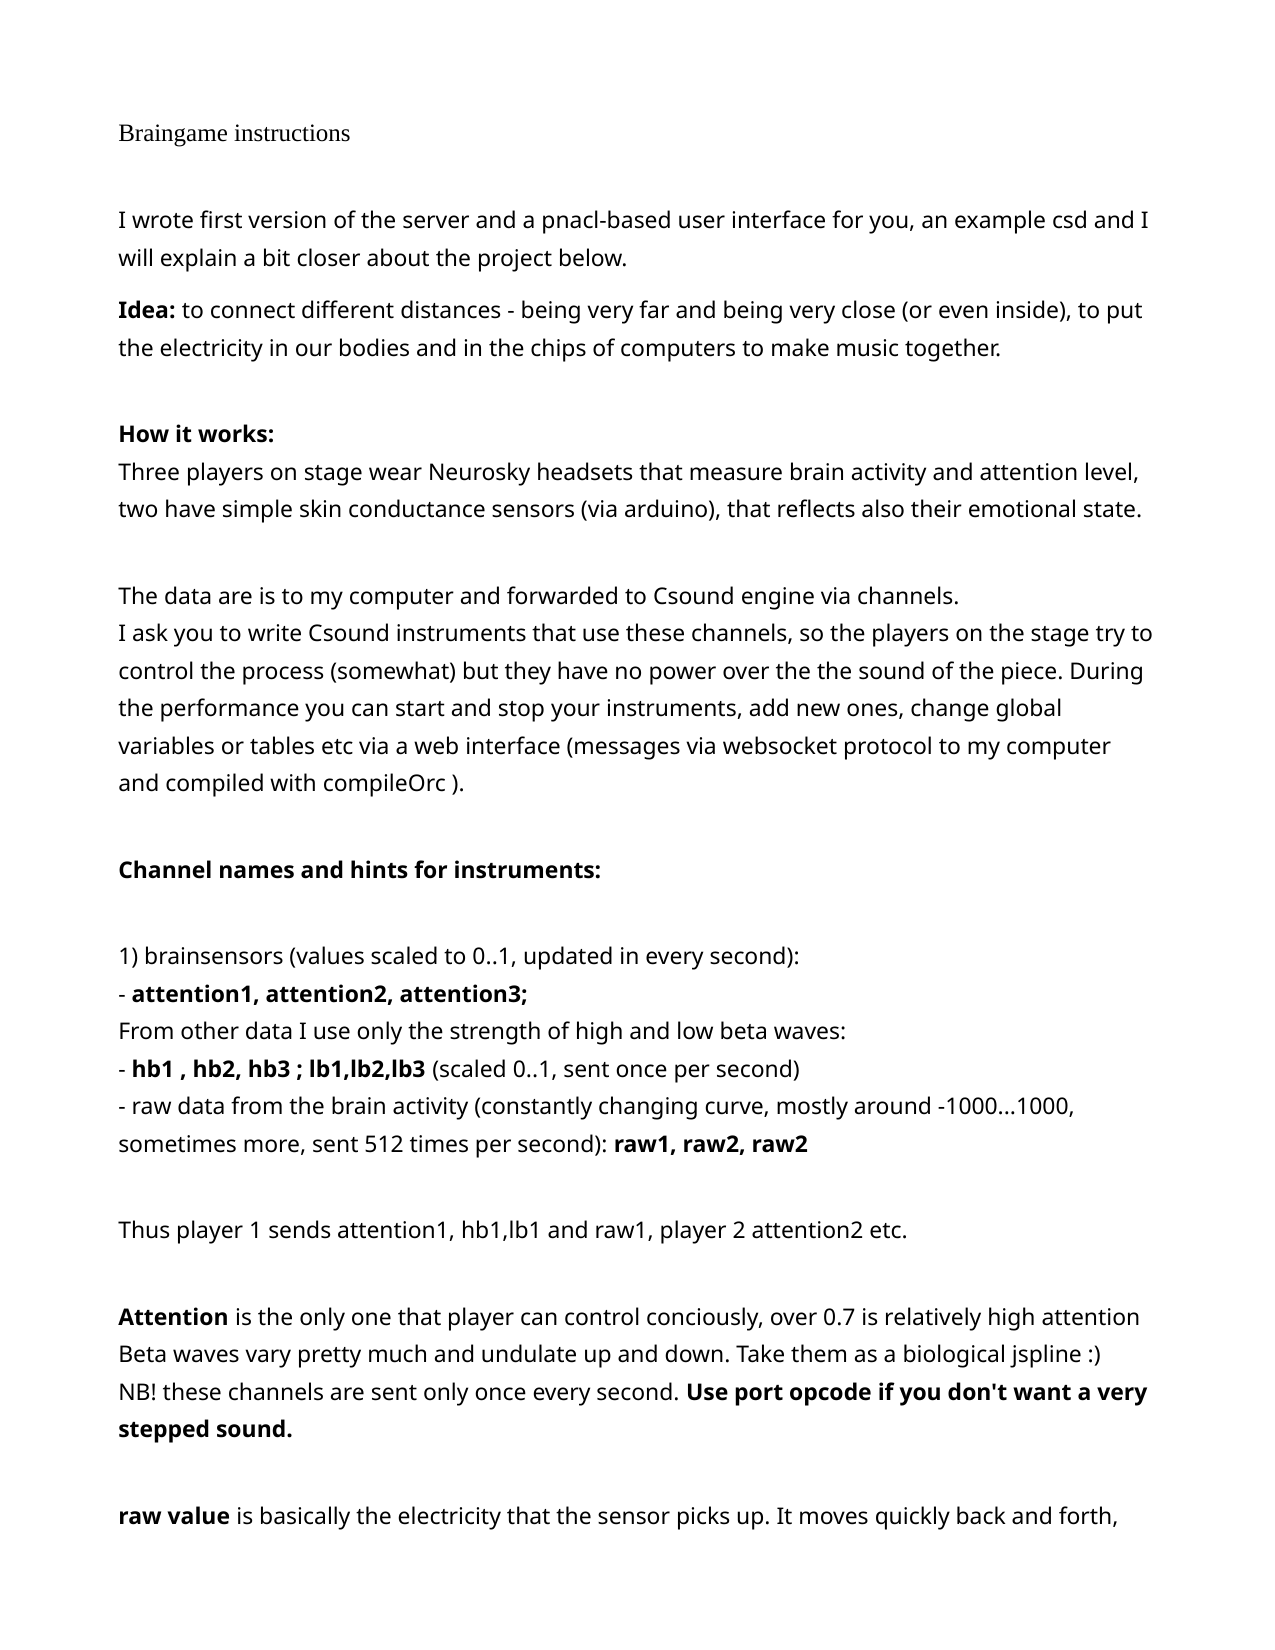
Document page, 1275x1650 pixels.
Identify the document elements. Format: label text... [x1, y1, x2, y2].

text I wrote first version of the server and a pnacl-based user interface for you, an example csd and I will explain a bit closer about the project below. [118, 204, 1157, 273]
text Thus player 1 sends attention1, hb1,lb1 and raw1, player 2 attention2 etc. [118, 1214, 1157, 1246]
text - raw data from the brain activity (constantly changing curve, mostly around -1000...1000, sometimes more, sent 512 times per second): raw1, raw2, raw2 [118, 1090, 1157, 1159]
text 1) brainsensors (values scaled to 0..1, updated in every second): [118, 940, 1157, 971]
text I ask you to write Csound instruments that use these channels, so the players on the stage try to control the process (somewhat) but they have no power over the the sound of the piece. During the performance you can start and stop your instruments, add new ones, change global variables or tables etc via a web interface (messages via websocket protocol to my computer and compiled with compileOrc ). [118, 617, 1157, 798]
text - hb1 , hb2, hb3 ; lb1,lb2,lb3 (scaled 0..1, sent once per second) [118, 1053, 1157, 1084]
text From other data I use only the strength of high and low beta waves: [118, 1015, 1157, 1046]
text The data are is to my computer and forwarded to Csound engine via channels. [118, 579, 1157, 611]
text Channel names and hints for instruments: [118, 854, 1157, 885]
text raw value is basically the electricity that the sensor picks up. It moves quickly back and forth, [118, 1500, 1157, 1531]
text Attention is the only one that player can control conciously, over 0.7 is relatively high attention Beta waves vary pretty much and undulate up and down. Take them as a biological jspline :) [118, 1301, 1157, 1369]
text NB! these channels are sent only once every second. Use port opcode if you don't want a very stepped sound. [118, 1376, 1157, 1444]
text Braingame instructions [118, 118, 1157, 147]
text - attention1, attention2, attention3; [118, 978, 1157, 1009]
text How it works: [118, 418, 1157, 449]
text Three players on stage wear Neurosky headsets that measure brain activity and attention level, two have simple skin conductance sensors (via arduino), that reflects also their emotional state. [118, 456, 1157, 524]
text Idea: to connect different distances - being very far and being very close (or even inside), to put the electricity in our bodies and in the chips of computers to make music together. [118, 294, 1157, 363]
